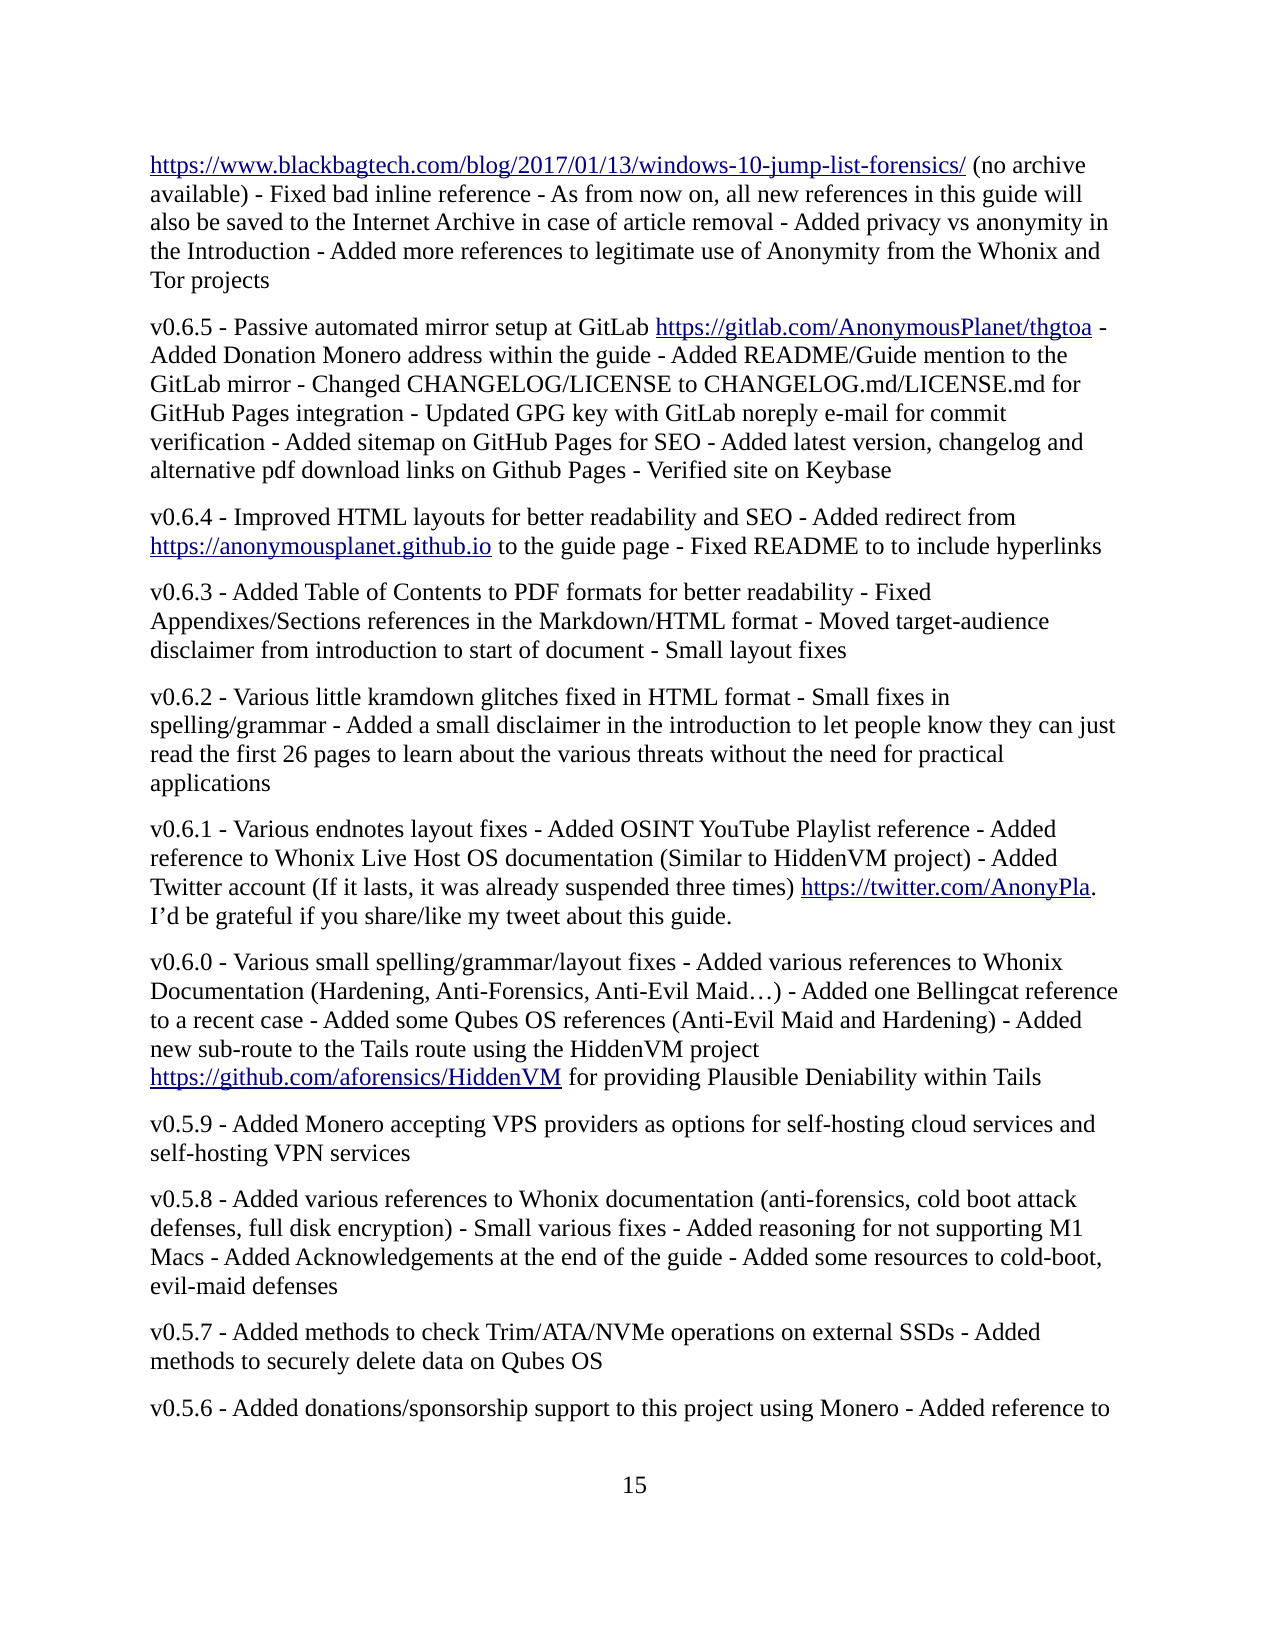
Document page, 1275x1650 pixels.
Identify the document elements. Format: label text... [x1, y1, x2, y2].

text v0.6.2 - Various little kramdown glitches fixed in HTML format - Small fixes in spelling/grammar - Added a small disclaimer in the introduction to let people know they can just read the first 26 pages to learn about the various threats without the need for practical applications [150, 682, 1125, 797]
text v0.5.9 - Added Monero accepting VPS providers as options for self-hosting cloud services and self-hosting VPN services [150, 1109, 1125, 1167]
text v0.6.3 - Added Table of Contents to PDF formats for better readability - Fixed Appendixes/Sections references in the Markdown/HTML format - Moved target-audience disclaimer from introduction to start of document - Small layout fixes [150, 577, 1125, 664]
text v0.6.0 - Various small spelling/grammar/layout fixes - Added various references to Whonix Documentation (Hardening, Anti-Forensics, Anti-Evil Maid…) - Added one Bellingcat reference to a recent case - Added some Qubes OS references (Anti-Evil Maid and Hardening) - Added new sub-route to the Tails route using the HiddenVM project https://github.com/aforensics/HiddenVM for providing Plausible Deniability within Tails [150, 947, 1125, 1091]
text v0.6.1 - Various endnotes layout fixes - Added OSINT YouTube Playlist reference - Added reference to Whonix Live Host OS documentation (Similar to HiddenVM project) - Added Twitter account (If it lasts, it was already suspended three times) https://twitter.com/AnonyPla. I’d be grateful if you share/like my tweet about this guide. [150, 814, 1125, 929]
text v0.5.7 - Added methods to check Trim/ATA/NVMe operations on external SSDs - Added methods to securely delete data on Qubes OS [150, 1317, 1125, 1375]
text v0.6.4 - Improved HTML layouts for better readability and SEO - Added redirect from https://anonymousplanet.github.io to the guide page - Fixed README to to include hyperlinks [150, 502, 1125, 559]
text v0.5.8 - Added various references to Whonix documentation (anti-forensics, cold boot attack defenses, full disk encryption) - Small various fixes - Added reasoning for not supporting M1 Macs - Added Acknowledgements at the end of the guide - Added some resources to cold-boot, evil-maid defenses [150, 1184, 1125, 1299]
text https://www.blackbagtech.com/blog/2017/01/13/windows-10-jump-list-forensics/ (no archive available) - Fixed bad inline reference - As from now on, all new references in this guide will also be saved to the Internet Archive in case of article removal - Added privacy vs anonymity in the Introduction - Added more references to legitimate use of Anonymity from the Whonix and Tor projects [150, 150, 1125, 294]
text v0.6.5 - Passive automated mirror setup at GitLab https://gitlab.com/AnonymousPlanet/thgtoa - Added Donation Monero address within the guide - Added README/Guide mention to the GitLab mirror - Changed CHANGELOG/LICENSE to CHANGELOG.md/LICENSE.md for GitHub Pages integration - Updated GPG key with GitLab noreply e-mail for commit verification - Added sitemap on GitHub Pages for SEO - Added latest version, changelog and alternative pdf download links on Github Pages - Verified site on Keybase [150, 312, 1125, 484]
text v0.5.6 - Added donations/sponsorship support to this project using Monero - Added reference to [150, 1393, 1125, 1422]
